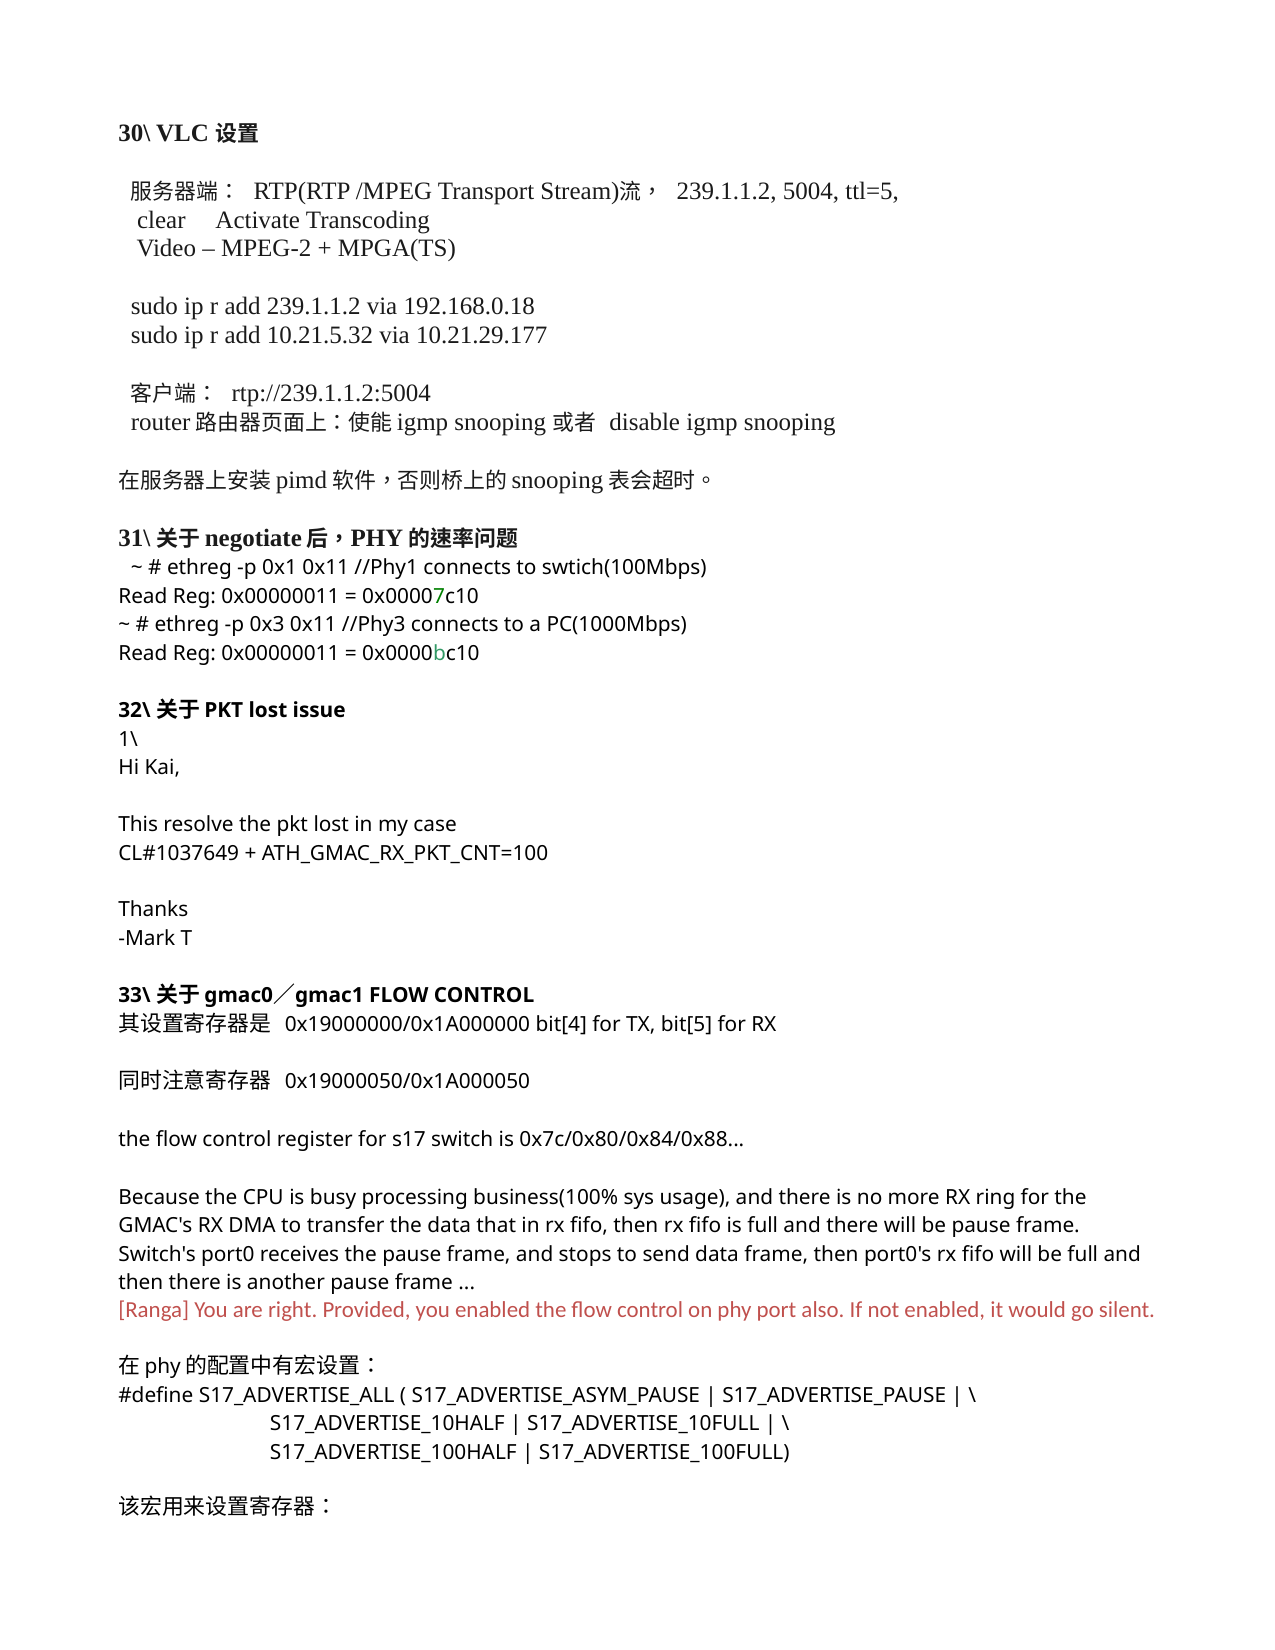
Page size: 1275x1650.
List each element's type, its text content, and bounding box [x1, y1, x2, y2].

text 客户端： rtp://239.1.1.2:5004 [118, 378, 1157, 407]
text 服务器端： RTP(RTP /MPEG Transport Stream)流， 239.1.1.2, 5004, ttl=5, [118, 176, 1157, 205]
text [Ranga] You are right. Provided, you enabled the flow control on phy port also. If not enabled, it would go silent. [118, 1296, 1157, 1323]
text 在服务器上安装pimd软件，否则桥上的snooping表会超时。 [118, 465, 1157, 493]
text the flow control register for s17 switch is 0x7c/0x80/0x84/0x88... [118, 1124, 1157, 1153]
text 33\ 关于gmac0／gmac1 FLOW CONTROL [118, 981, 1157, 1009]
text Because the CPU is busy processing business(100% sys usage), and there is no more RX ring for the GMAC's RX DMA to transfer the data that in rx fifo, then rx fifo is full and there will be pause frame. Switch's port0 receives the pause frame, and stops to send data frame, then port0's rx fifo will be full and then there is another pause frame ... [118, 1182, 1157, 1296]
text -Mark T [118, 923, 1157, 951]
text 1\ [118, 724, 1157, 752]
text sudo ip r add 10.21.5.32 via 10.21.29.177 [118, 320, 1157, 349]
text ~ # ethreg -p 0x1 0x11 //Phy1 connects to swtich(100Mbps) Read Reg: 0x00000011 = 0x00007c10 ~ # ethreg -p 0x3 0x11 //Phy3 connects to a PC(1000Mbps) Read Reg: 0x00000011 = 0x0000bc10 [118, 551, 1157, 666]
text 同时注意寄存器 0x19000050/0x1A000050 [118, 1067, 1157, 1095]
text 在phy的配置中有宏设置： [118, 1352, 1157, 1380]
text #define S17_ADVERTISE_ALL ( S17_ADVERTISE_ASYM_PAUSE | S17_ADVERTISE_PAUSE | \ [118, 1380, 1157, 1408]
text CL#1037649 + ATH_GMAC_RX_PKT_CNT=100 [118, 838, 1157, 866]
text 30\ VLC 设置 [118, 118, 1157, 147]
text S17_ADVERTISE_10HALF | S17_ADVERTISE_10FULL | \ [118, 1408, 1157, 1437]
text 32\ 关于PKT lost issue [118, 695, 1157, 724]
text 其设置寄存器是 0x19000000/0x1A000000 bit[4] for TX, bit[5] for RX [118, 1009, 1157, 1037]
text Video – MPEG-2 + MPGA(TS) [118, 233, 1157, 262]
text Thanks [118, 894, 1157, 923]
text clear Activate Transcoding [118, 205, 1157, 233]
text sudo ip r add 239.1.1.2 via 192.168.0.18 [118, 291, 1157, 320]
text Hi Kai, [118, 752, 1157, 781]
text This resolve the pkt lost in my case [118, 809, 1157, 838]
text 31\ 关于negotiate后，PHY的速率问题 [118, 523, 1157, 551]
text 该宏用来设置寄存器： [118, 1494, 1157, 1520]
text router路由器页面上：使能igmp snooping 或者 disable igmp snooping [118, 407, 1157, 436]
text S17_ADVERTISE_100HALF | S17_ADVERTISE_100FULL) [118, 1437, 1157, 1465]
